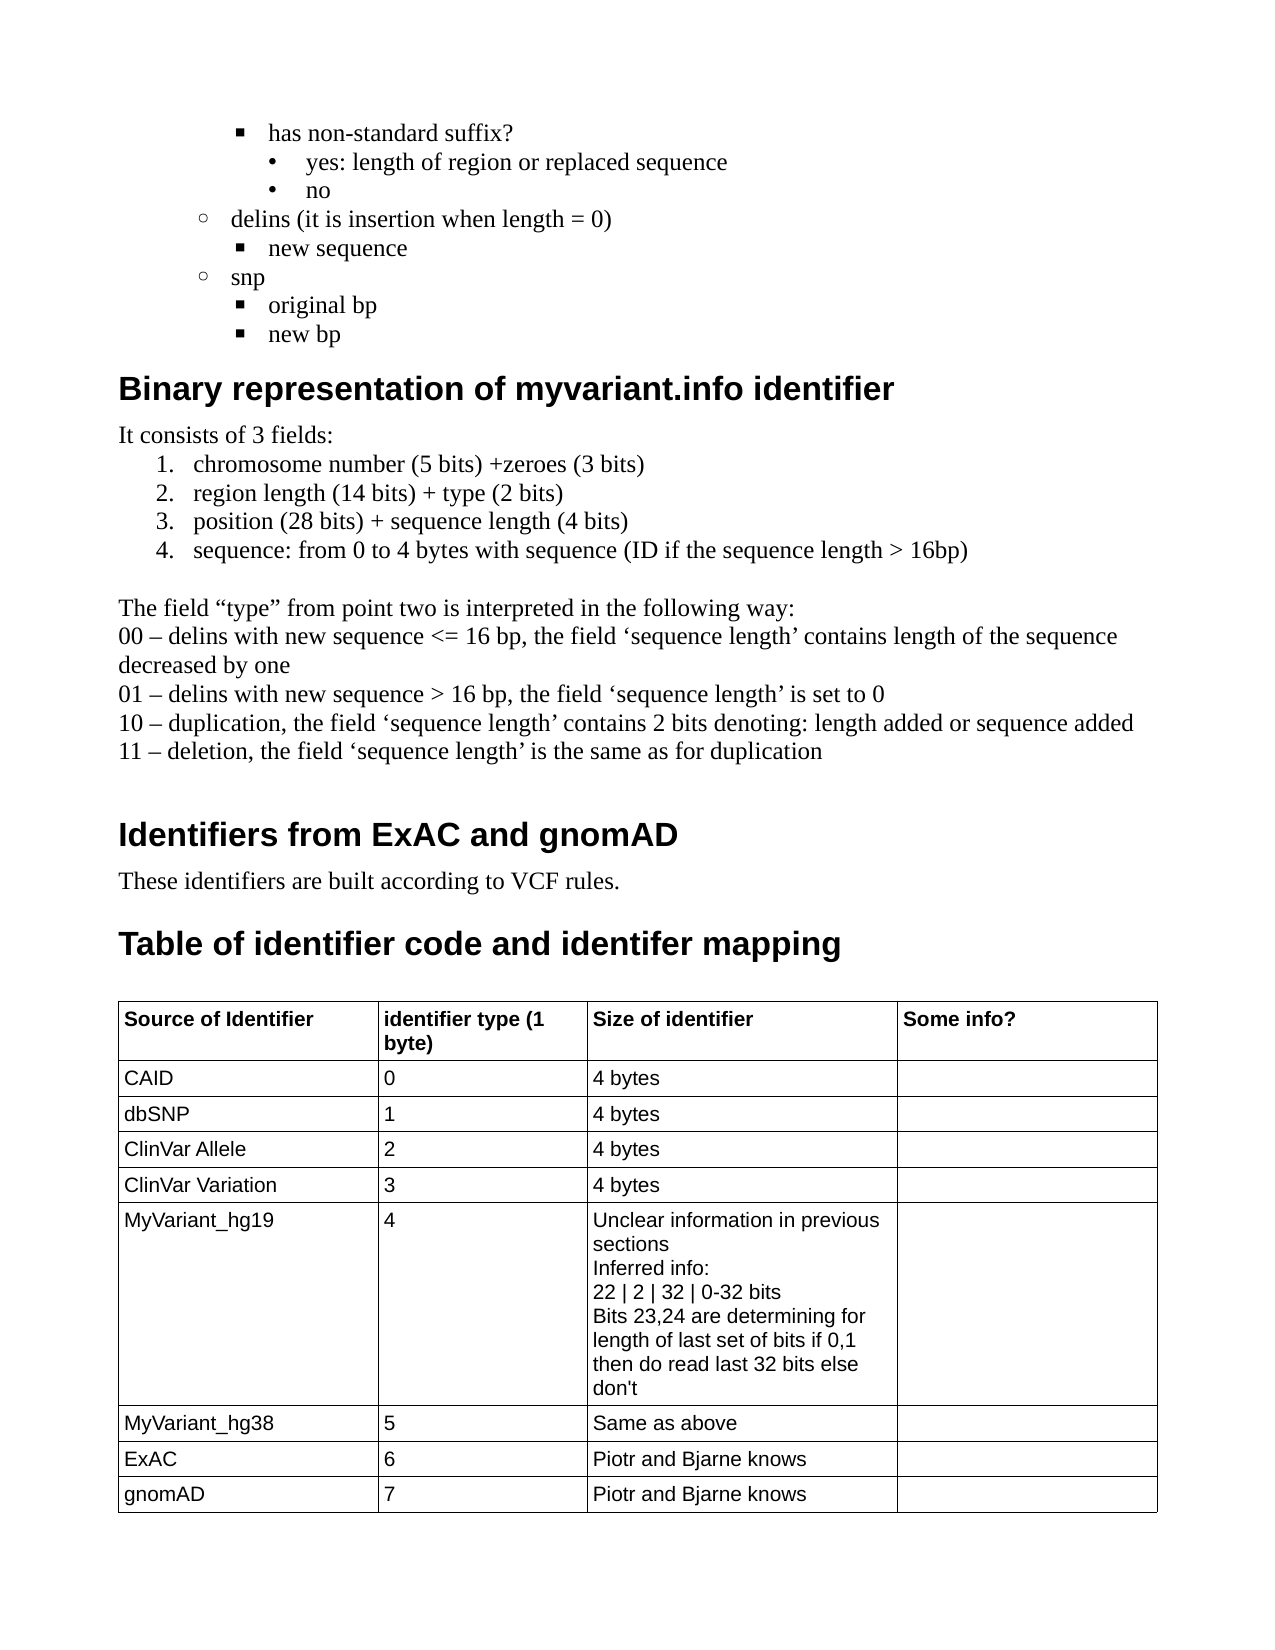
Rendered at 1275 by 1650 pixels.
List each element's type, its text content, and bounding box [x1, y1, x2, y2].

table_cell 3 [379, 1168, 587, 1202]
table_header identifier type (1 byte) [379, 1002, 587, 1060]
list chromosome number (5 bits) +zeroes (3 bits) [156, 449, 1157, 478]
table_cell 4 bytes [588, 1168, 897, 1202]
list position (28 bits) + sequence length (4 bits) [156, 506, 1157, 535]
table_cell ExAC [119, 1442, 378, 1476]
text These identifiers are built according to VCF rules. [118, 866, 1157, 894]
table_cell [898, 1061, 1157, 1096]
list has non-standard suffix? [231, 118, 1157, 147]
table_cell [898, 1442, 1157, 1476]
text Table of identifier code and identifer mapping [118, 923, 1157, 962]
text 10 – duplication, the field ‘sequence length’ contains 2 bits denoting: length added or sequence added [118, 708, 1157, 736]
table_cell MyVariant_hg19 [119, 1203, 378, 1405]
list sequence: from 0 to 4 bytes with sequence (ID if the sequence length > 16bp) [156, 535, 1157, 564]
table_cell [898, 1406, 1157, 1441]
table_cell 4 [379, 1203, 587, 1405]
table_cell [898, 1132, 1157, 1167]
table_cell [898, 1168, 1157, 1202]
table_cell 5 [379, 1406, 587, 1441]
table_header Source of Identifier [119, 1002, 378, 1060]
subtitle Identifiers from ExAC and gnomAD [118, 815, 1157, 853]
table_cell Same as above [588, 1406, 897, 1441]
table_cell 1 [379, 1097, 587, 1131]
table_cell 7 [379, 1477, 587, 1512]
table_header Size of identifier [588, 1002, 897, 1060]
table_cell Piotr and Bjarne knows [588, 1477, 897, 1512]
table_cell Unclear information in previous sections Inferred info: 22 | 2 | 32 | 0-32 bits Bits 23,24 are determining for length of last set of bits if 0,1 then do read last 32 bits else don't [588, 1203, 897, 1405]
list original bp [231, 291, 1157, 319]
list no [268, 176, 1157, 204]
list yes: length of region or replaced sequence [268, 147, 1157, 176]
list region length (14 bits) + type (2 bits) [156, 478, 1157, 506]
table_cell 6 [379, 1442, 587, 1476]
table_cell 4 bytes [588, 1097, 897, 1131]
table_cell [898, 1477, 1157, 1512]
table_cell gnomAD [119, 1477, 378, 1512]
table_cell dbSNP [119, 1097, 378, 1131]
table_cell 4 bytes [588, 1132, 897, 1167]
table_cell ClinVar Variation [119, 1168, 378, 1202]
table_cell 2 [379, 1132, 587, 1167]
table_header Some info? [898, 1002, 1157, 1060]
text It consists of 3 fields: [118, 420, 1157, 449]
table_cell Piotr and Bjarne knows [588, 1442, 897, 1476]
table_cell 4 bytes [588, 1061, 897, 1096]
list new sequence [231, 233, 1157, 262]
list snp [193, 262, 1157, 291]
table_cell [898, 1203, 1157, 1405]
table_cell ClinVar Allele [119, 1132, 378, 1167]
text The field “type” from point two is interpreted in the following way: [118, 593, 1157, 621]
subtitle Binary representation of myvariant.info identifier [118, 369, 1157, 408]
table_cell [898, 1097, 1157, 1131]
table_cell CAID [119, 1061, 378, 1096]
table_cell MyVariant_hg38 [119, 1406, 378, 1441]
table_cell 0 [379, 1061, 587, 1096]
text 11 – deletion, the field ‘sequence length’ is the same as for duplication [118, 736, 1157, 765]
text 00 – delins with new sequence <= 16 bp, the field ‘sequence length’ contains length of the sequence decreased by one [118, 621, 1157, 679]
text 01 – delins with new sequence > 16 bp, the field ‘sequence length’ is set to 0 [118, 679, 1157, 708]
list delins (it is insertion when length = 0) [193, 204, 1157, 233]
list new bp [231, 319, 1157, 348]
